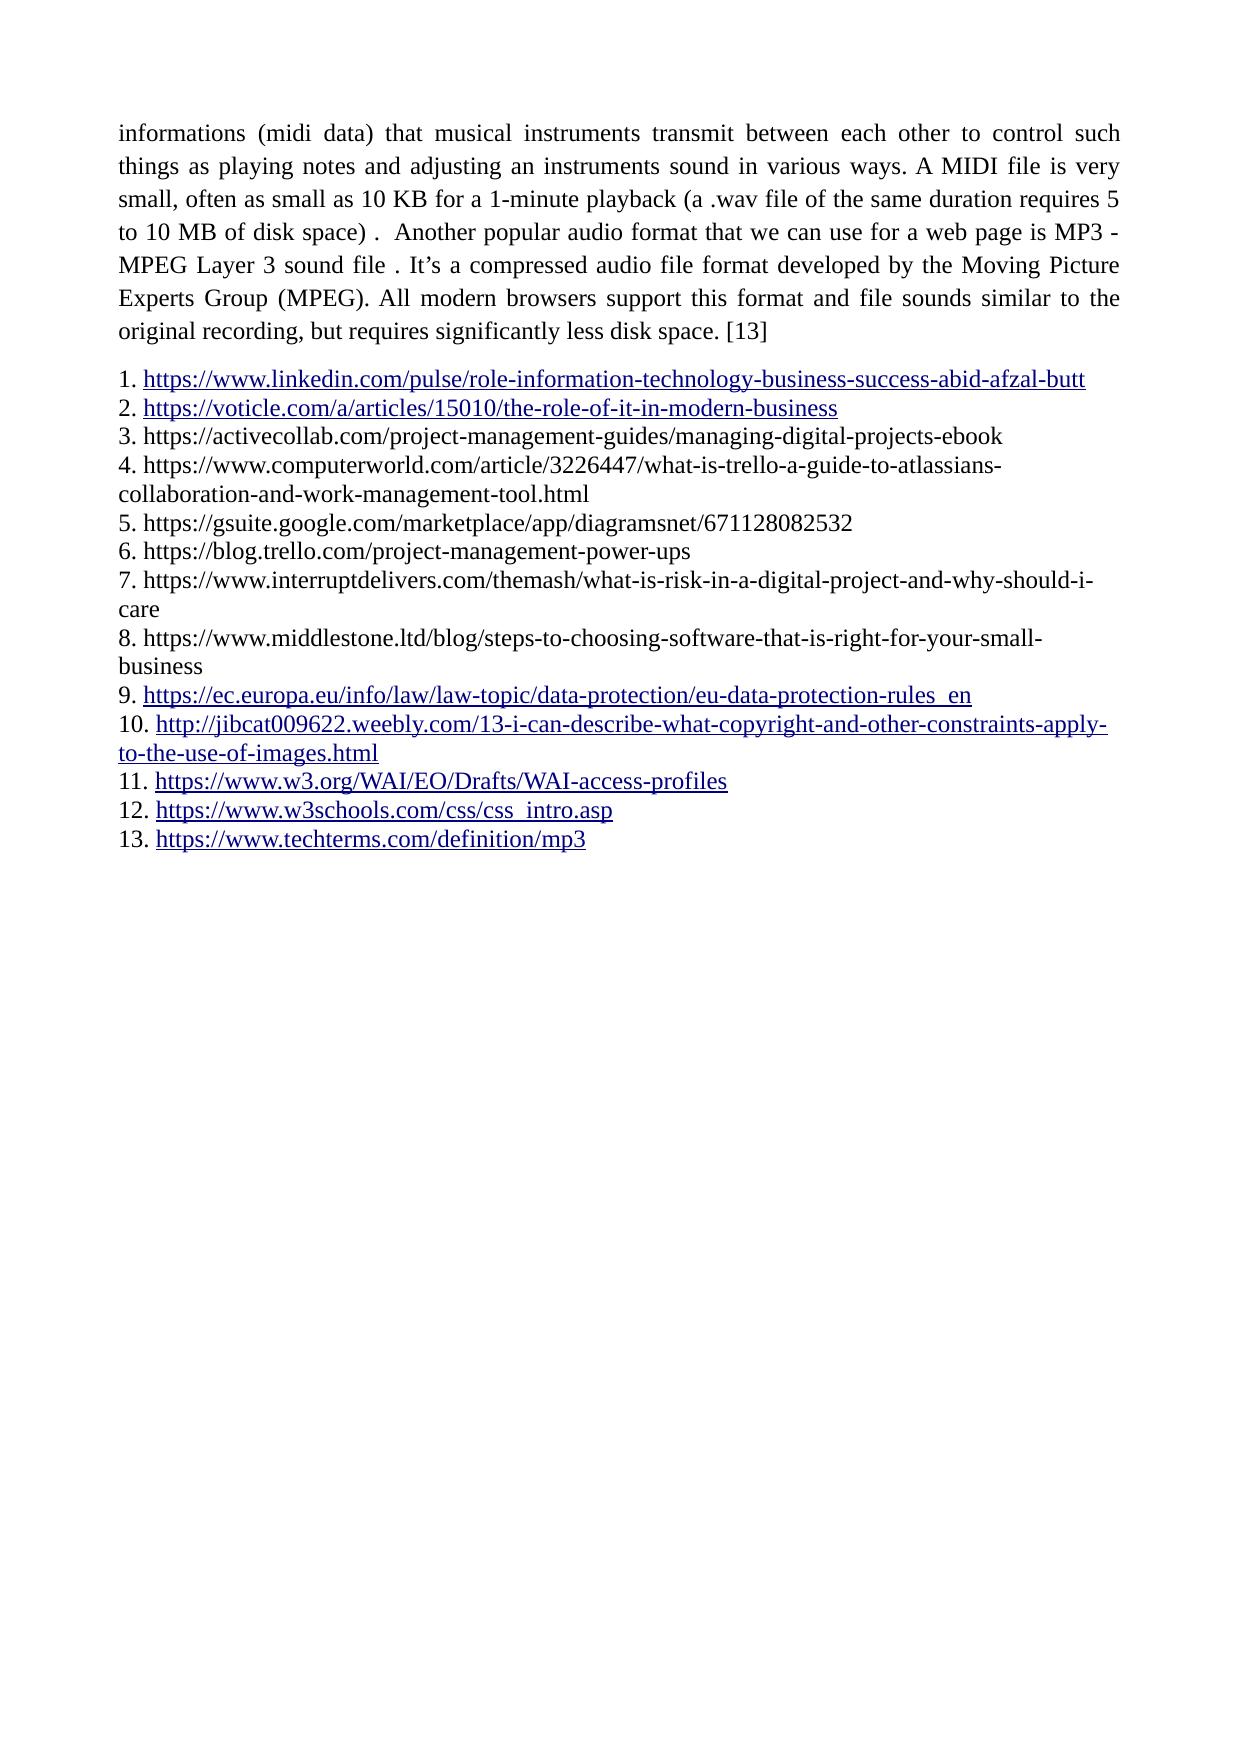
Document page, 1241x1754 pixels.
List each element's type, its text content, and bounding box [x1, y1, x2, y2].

text 3. https://activecollab.com/project-management-guides/managing-digital-projects-ebook [118, 421, 1122, 450]
text 4. https://www.computerworld.com/article/3226447/what-is-trello-a-guide-to-atlassians-collaboration-and-work-management-tool.html [118, 450, 1122, 508]
text 5. https://gsuite.google.com/marketplace/app/diagramsnet/671128082532 [118, 508, 1122, 536]
text 12. https://www.w3schools.com/css/css_intro.asp [118, 795, 1122, 824]
text 1. https://www.linkedin.com/pulse/role-information-technology-business-success-abid-afzal-butt [118, 364, 1122, 393]
text 13. https://www.techterms.com/definition/mp3 [118, 824, 1122, 853]
text 6. https://blog.trello.com/project-management-power-ups [118, 536, 1122, 565]
text 9. https://ec.europa.eu/info/law/law-topic/data-protection/eu-data-protection-rules_en [118, 680, 1122, 709]
text informations (midi data) that musical instruments transmit between each other to control such things as playing notes and adjusting an instruments sound in various ways. A MIDI file is very small, often as small as 10 KB for a 1-minute playback (a .wav file of the same duration requires 5 to 10 MB of disk space) . Another popular audio format that we can use for a web page is MP3 - MPEG Layer 3 sound file . It’s a compressed audio file format developed by the Moving Picture Experts Group (MPEG). All modern browsers support this format and file sounds similar to the original recording, but requires significantly less disk space. [13] [118, 118, 1122, 345]
text 2. https://voticle.com/a/articles/15010/the-role-of-it-in-modern-business [118, 393, 1122, 421]
text 10. http://jibcat009622.weebly.com/13-i-can-describe-what-copyright-and-other-constraints-apply-to-the-use-of-images.html [118, 709, 1122, 766]
text 11. https://www.w3.org/WAI/EO/Drafts/WAI-access-profiles [118, 766, 1122, 795]
text 8. https://www.middlestone.ltd/blog/steps-to-choosing-software-that-is-right-for-your-small-business [118, 623, 1122, 680]
text 7. https://www.interruptdelivers.com/themash/what-is-risk-in-a-digital-project-and-why-should-i-care [118, 565, 1122, 623]
